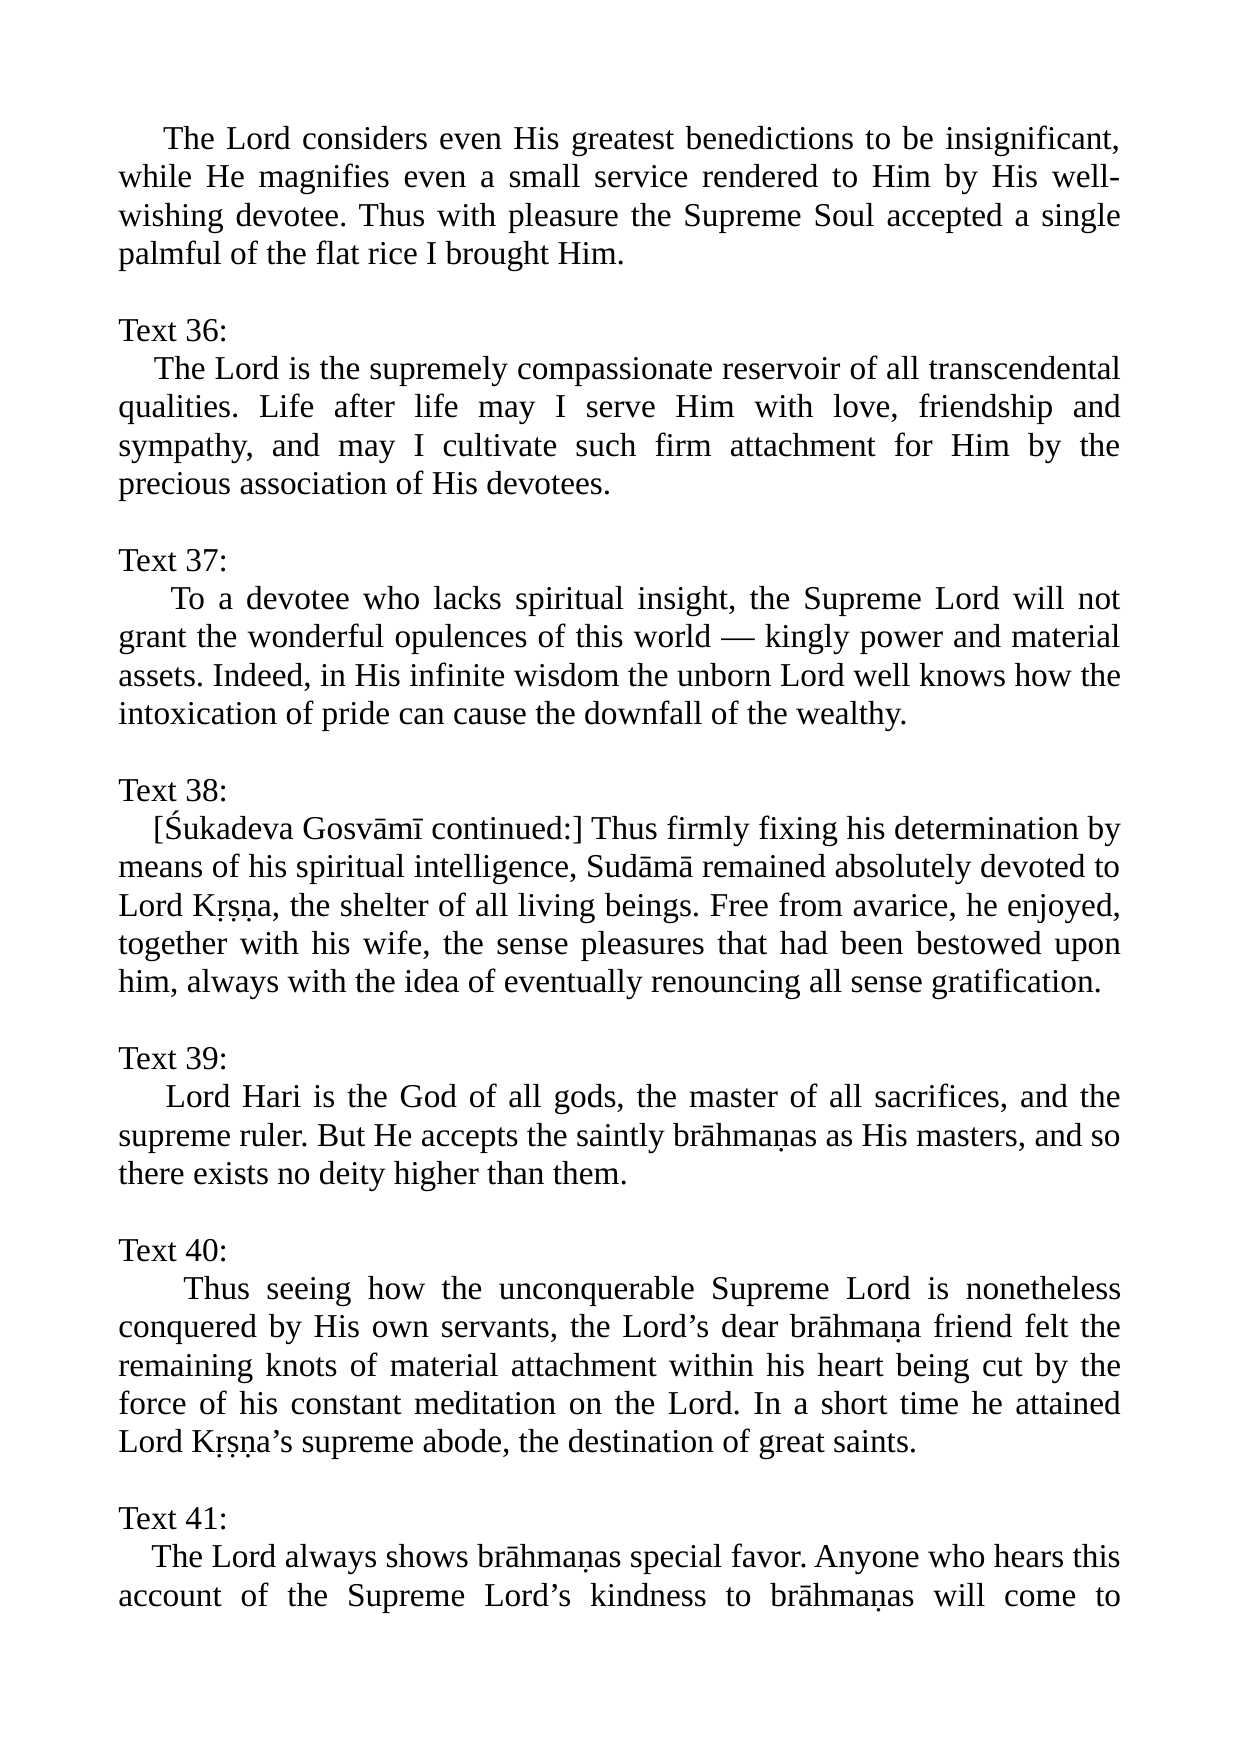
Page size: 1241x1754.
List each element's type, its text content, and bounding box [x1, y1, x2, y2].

text Lord Hari is the God of all gods, the master of all sacrifices, and the supreme ruler. But He accepts the saintly brāhmaṇas as His masters, and so there exists no deity higher than them. [118, 1076, 1122, 1191]
text To a devotee who lacks spiritual insight, the Supreme Lord will not grant the wonderful opulences of this world — kingly power and material assets. Indeed, in His infinite wisdom the unborn Lord well knows how the intoxication of pride can cause the downfall of the wealthy. [118, 578, 1122, 731]
text The Lord is the supremely compassionate reservoir of all transcendental qualities. Life after life may I serve Him with love, friendship and sympathy, and may I cultivate such firm attachment for Him by the precious association of His devotees. [118, 348, 1122, 501]
text Text 37: [118, 540, 1122, 578]
text Text 36: [118, 310, 1122, 348]
text [Śukadeva Gosvāmī continued:] Thus firmly fixing his determination by means of his spiritual intelligence, Sudāmā remained absolutely devoted to Lord Kṛṣṇa, the shelter of all living beings. Free from avarice, he enjoyed, together with his wife, the sense pleasures that had been bestowed upon him, always with the idea of eventually renouncing all sense gratification. [118, 808, 1122, 1000]
text The Lord considers even His greatest benedictions to be insignificant, while He magnifies even a small service rendered to Him by His well-wishing devotee. Thus with pleasure the Supreme Soul accepted a single palmful of the flat rice I brought Him. [118, 118, 1122, 271]
text Text 38: [118, 770, 1122, 808]
text Text 41: [118, 1498, 1122, 1536]
text Text 40: [118, 1230, 1122, 1268]
text Text 39: [118, 1038, 1122, 1076]
text The Lord always shows brāhmaṇas special favor. Anyone who hears this account of the Supreme Lord’s kindness to brāhmaṇas will come to [118, 1536, 1122, 1613]
text Thus seeing how the unconquerable Supreme Lord is nonetheless conquered by His own servants, the Lord’s dear brāhmaṇa friend felt the remaining knots of material attachment within his heart being cut by the force of his constant meditation on the Lord. In a short time he attained Lord Kṛṣṇa’s supreme abode, the destination of great saints. [118, 1268, 1122, 1460]
